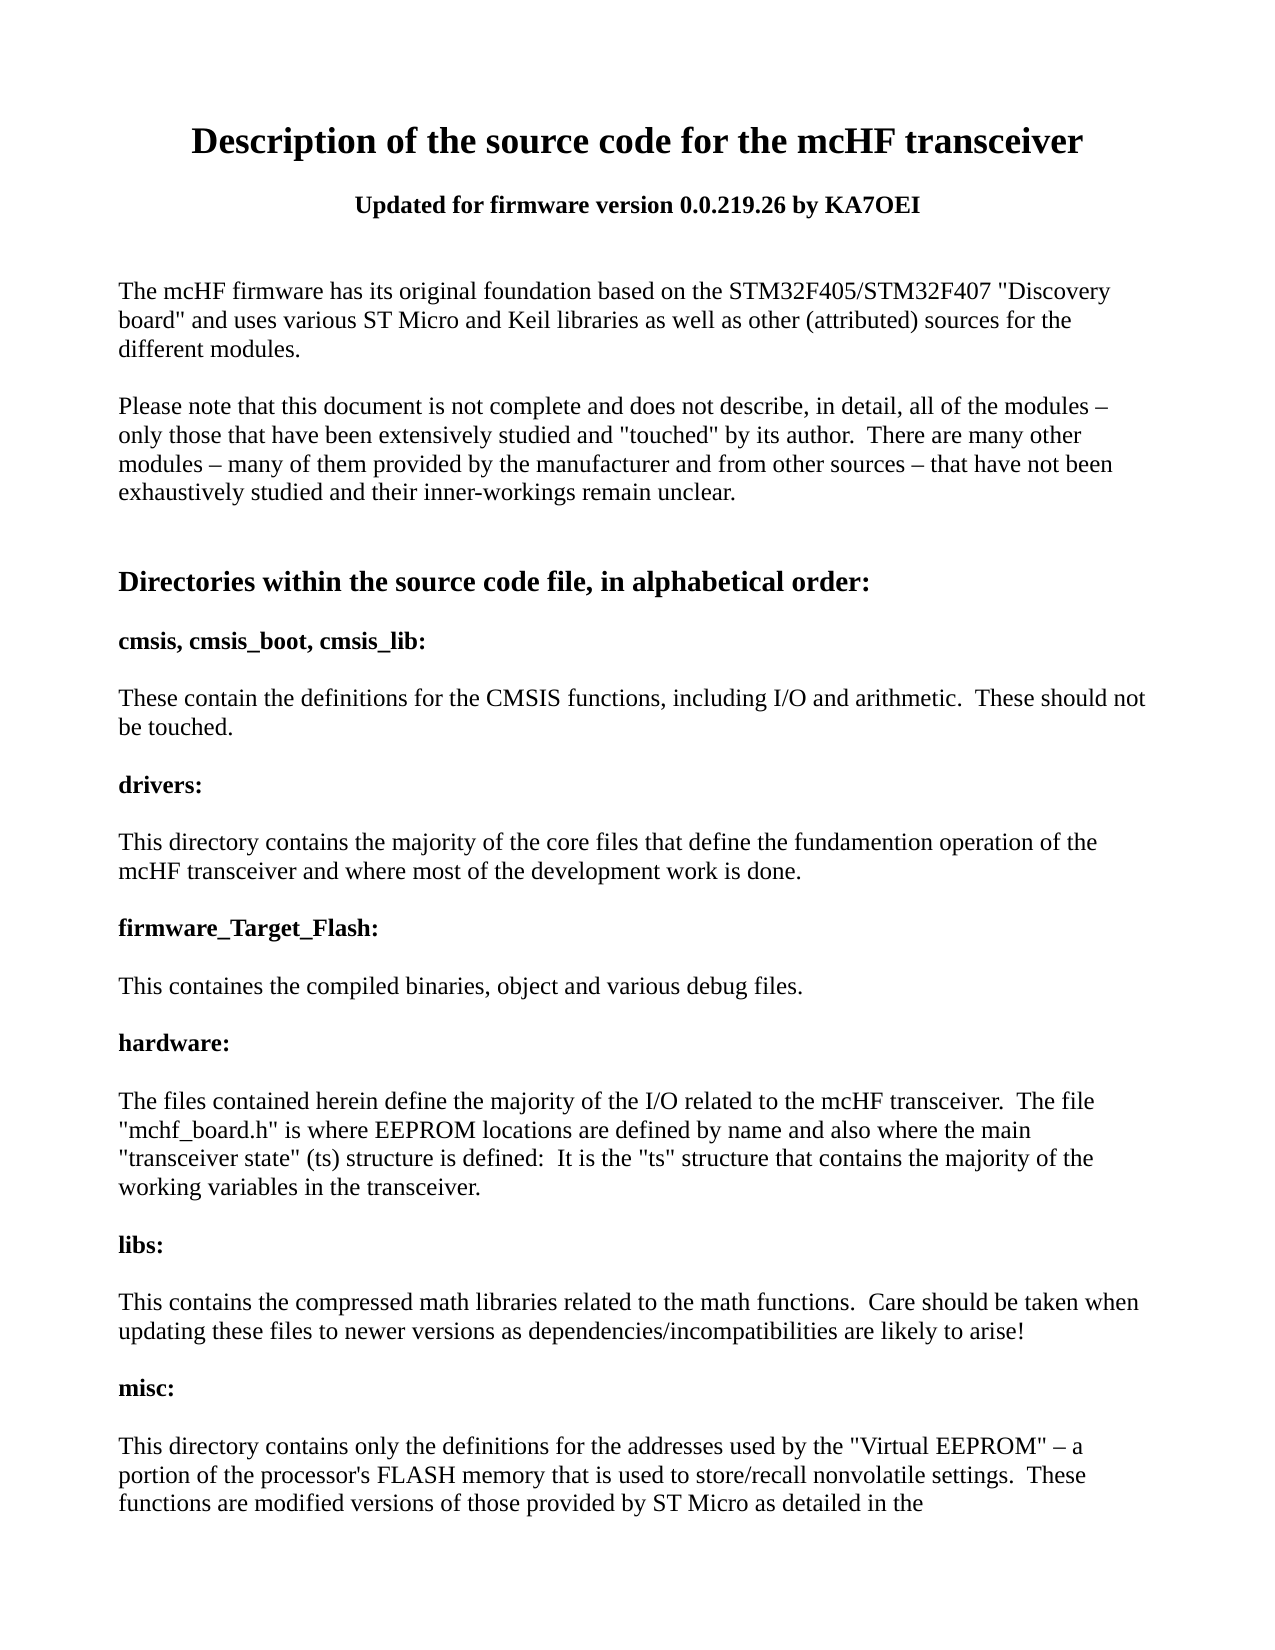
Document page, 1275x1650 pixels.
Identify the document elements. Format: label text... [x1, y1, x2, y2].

text drivers: [118, 770, 1157, 798]
text These contain the definitions for the CMSIS functions, including I/O and arithmetic. These should not be touched. [118, 683, 1157, 741]
text cmsis, cmsis_boot, cmsis_lib: [118, 626, 1157, 655]
text The mcHF firmware has its original foundation based on the STM32F405/STM32F407 "Discovery board" and uses various ST Micro and Keil libraries as well as other (attributed) sources for the different modules. [118, 276, 1157, 362]
text Description of the source code for the mcHF transceiver [118, 118, 1157, 161]
text Directories within the source code file, in alphabetical order: [118, 564, 1157, 597]
text Updated for firmware version 0.0.219.26 by KA7OEI [118, 190, 1157, 219]
text This directory contains only the definitions for the addresses used by the "Virtual EEPROM" – a portion of the processor's FLASH memory that is used to store/recall nonvolatile settings. These functions are modified versions of those provided by ST Micro as detailed in the [118, 1431, 1157, 1517]
text libs: [118, 1230, 1157, 1258]
text This containes the compiled binaries, object and various debug files. [118, 971, 1157, 1000]
text firmware_Target_Flash: [118, 913, 1157, 942]
text This contains the compressed math libraries related to the math functions. Care should be taken when updating these files to newer versions as dependencies/incompatibilities are likely to arise! [118, 1287, 1157, 1345]
text This directory contains the majority of the core files that define the fundamention operation of the mcHF transceiver and where most of the development work is done. [118, 827, 1157, 885]
text Please note that this document is not complete and does not describe, in detail, all of the modules – only those that have been extensively studied and "touched" by its author. There are many other modules – many of them provided by the manufacturer and from other sources – that have not been exhaustively studied and their inner-workings remain unclear. [118, 391, 1157, 506]
text misc: [118, 1373, 1157, 1402]
text The files contained herein define the majority of the I/O related to the mcHF transceiver. The file "mchf_board.h" is where EEPROM locations are defined by name and also where the main "transceiver state" (ts) structure is defined: It is the "ts" structure that contains the majority of the working variables in the transceiver. [118, 1086, 1157, 1201]
text hardware: [118, 1028, 1157, 1057]
